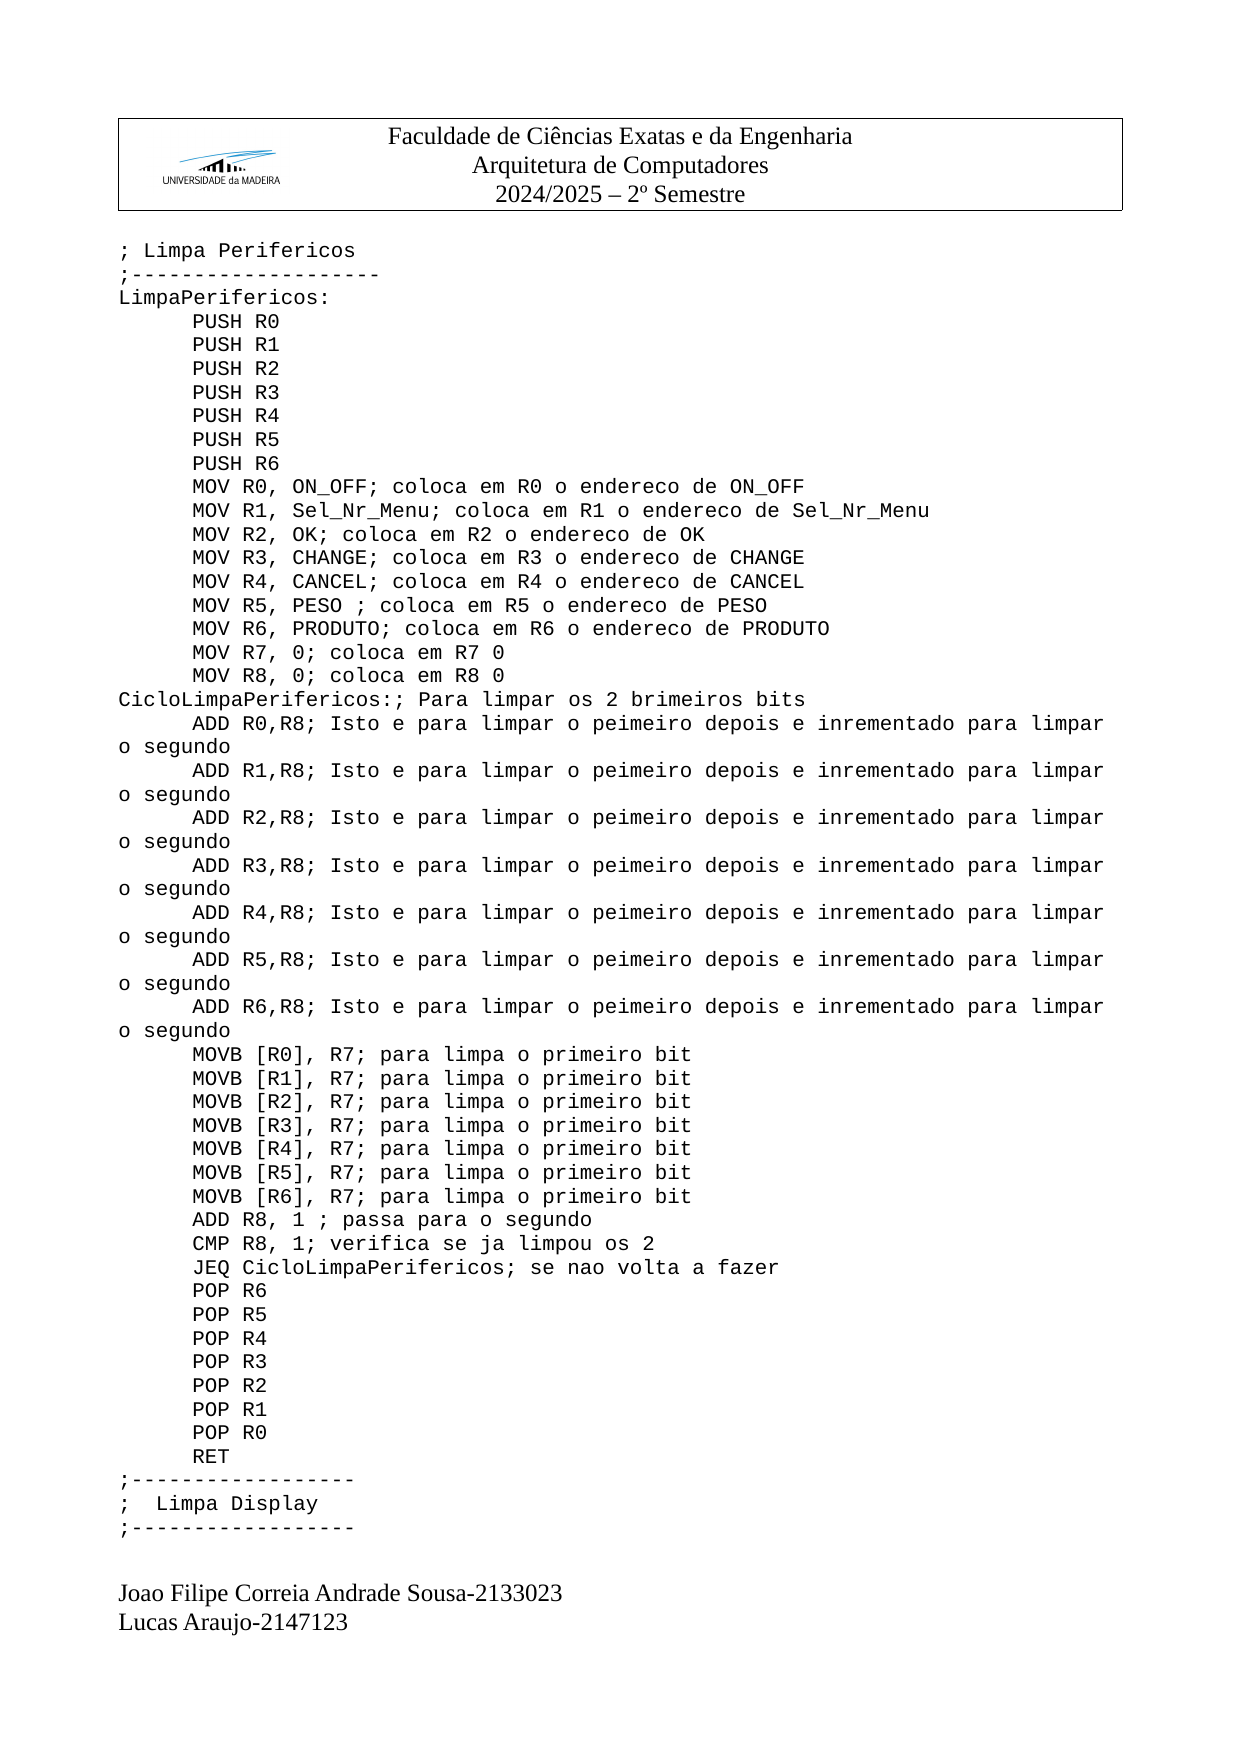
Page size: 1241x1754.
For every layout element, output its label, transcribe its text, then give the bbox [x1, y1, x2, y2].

text POP R5 [118, 1304, 1122, 1328]
text POP R3 [118, 1351, 1122, 1375]
text POP R1 [118, 1398, 1122, 1422]
text MOV R0, ON_OFF; coloca em R0 o endereco de ON_OFF [118, 476, 1122, 500]
text PUSH R5 [118, 429, 1122, 453]
text PUSH R6 [118, 453, 1122, 476]
text ;------------------ [118, 1517, 1122, 1540]
text ADD R1,R8; Isto e para limpar o peimeiro depois e inrementado para limpar o segundo [118, 760, 1122, 807]
text MOVB [R2], R7; para limpa o primeiro bit [118, 1091, 1122, 1115]
text ADD R6,R8; Isto e para limpar o peimeiro depois e inrementado para limpar o segundo [118, 997, 1122, 1044]
text ADD R5,R8; Isto e para limpar o peimeiro depois e inrementado para limpar o segundo [118, 949, 1122, 997]
text PUSH R3 [118, 382, 1122, 405]
text POP R4 [118, 1328, 1122, 1351]
text MOV R1, Sel_Nr_Menu; coloca em R1 o endereco de Sel_Nr_Menu [118, 500, 1122, 524]
text PUSH R2 [118, 358, 1122, 382]
picture [145, 128, 291, 194]
text MOV R7, 0; coloca em R7 0 [118, 642, 1122, 666]
text MOVB [R1], R7; para limpa o primeiro bit [118, 1067, 1122, 1091]
text MOVB [R4], R7; para limpa o primeiro bit [118, 1138, 1122, 1162]
text ;-------------------- [118, 263, 1122, 287]
text PUSH R0 [118, 311, 1122, 334]
text MOVB [R6], R7; para limpa o primeiro bit [118, 1186, 1122, 1209]
text ADD R0,R8; Isto e para limpar o peimeiro depois e inrementado para limpar o segundo [118, 713, 1122, 760]
text JEQ CicloLimpaPerifericos; se nao volta a fazer [118, 1257, 1122, 1280]
text ADD R3,R8; Isto e para limpar o peimeiro depois e inrementado para limpar o segundo [118, 855, 1122, 902]
text CicloLimpaPerifericos:; Para limpar os 2 brimeiros bits [118, 689, 1122, 713]
text MOV R2, OK; coloca em R2 o endereco de OK [118, 524, 1122, 547]
text MOV R5, PESO ; coloca em R5 o endereco de PESO [118, 594, 1122, 618]
text MOV R4, CANCEL; coloca em R4 o endereco de CANCEL [118, 571, 1122, 594]
text ADD R8, 1 ; passa para o segundo [118, 1209, 1122, 1233]
text MOV R3, CHANGE; coloca em R3 o endereco de CHANGE [118, 547, 1122, 571]
text ADD R4,R8; Isto e para limpar o peimeiro depois e inrementado para limpar o segundo [118, 902, 1122, 949]
text RET [118, 1446, 1122, 1469]
text ;------------------ [118, 1469, 1122, 1493]
text POP R6 [118, 1280, 1122, 1304]
text ; Limpa Perifericos [118, 240, 1122, 263]
text MOV R8, 0; coloca em R8 0 [118, 666, 1122, 689]
text ADD R2,R8; Isto e para limpar o peimeiro depois e inrementado para limpar o segundo [118, 807, 1122, 855]
text POP R0 [118, 1422, 1122, 1446]
text ; Limpa Display [118, 1493, 1122, 1517]
text PUSH R4 [118, 405, 1122, 429]
text MOV R6, PRODUTO; coloca em R6 o endereco de PRODUTO [118, 618, 1122, 642]
text MOVB [R0], R7; para limpa o primeiro bit [118, 1044, 1122, 1067]
text LimpaPerifericos: [118, 287, 1122, 311]
text MOVB [R5], R7; para limpa o primeiro bit [118, 1162, 1122, 1186]
text POP R2 [118, 1375, 1122, 1398]
text CMP R8, 1; verifica se ja limpou os 2 [118, 1233, 1122, 1257]
text PUSH R1 [118, 334, 1122, 358]
text MOVB [R3], R7; para limpa o primeiro bit [118, 1115, 1122, 1138]
